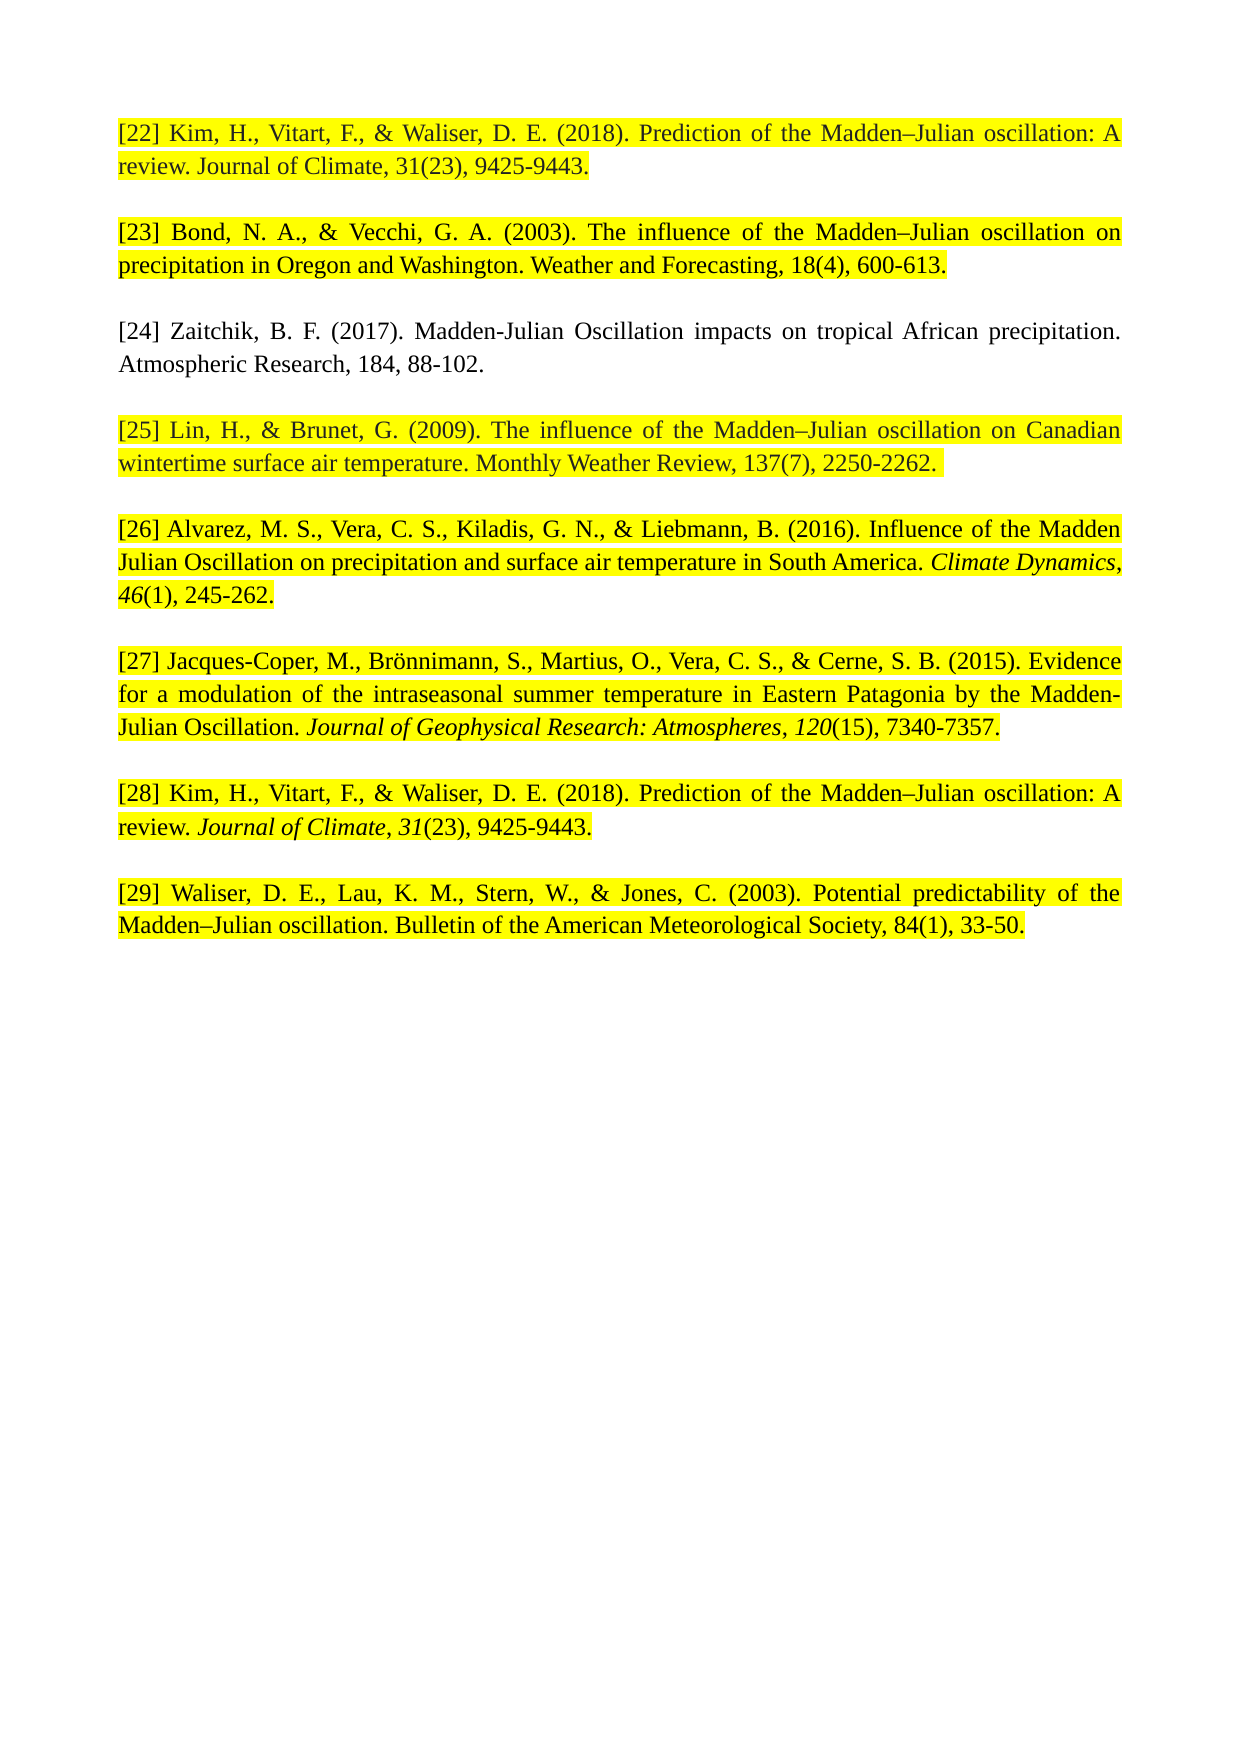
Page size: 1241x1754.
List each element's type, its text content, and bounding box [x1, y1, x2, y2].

text [24] Zaitchik, B. F. (2017). Madden-Julian Oscillation impacts on tropical African precipitation. Atmospheric Research, 184, 88-102. [118, 316, 1122, 378]
text [27] Jacques-Coper, M., Brönnimann, S., Martius, O., Vera, C. S., & Cerne, S. B. (2015). Evidence for a modulation of the intraseasonal summer temperature in Eastern Patagonia by the Madden-Julian Oscillation. Journal of Geophysical Research: Atmospheres, 120(15), 7340-7357. [118, 646, 1122, 741]
text [25] Lin, H., & Brunet, G. (2009). The influence of the Madden–Julian oscillation on Canadian wintertime surface air temperature. Monthly Weather Review, 137(7), 2250-2262. [118, 415, 1122, 477]
text [29] Waliser, D. E., Lau, K. M., Stern, W., & Jones, C. (2003). Potential predictability of the Madden–Julian oscillation. Bulletin of the American Meteorological Society, 84(1), 33-50. [118, 878, 1122, 939]
text [28] Kim, H., Vitart, F., & Waliser, D. E. (2018). Prediction of the Madden–Julian oscillation: A review. Journal of Climate, 31(23), 9425-9443. [118, 778, 1122, 840]
text [22] Kim, H., Vitart, F., & Waliser, D. E. (2018). Prediction of the Madden–Julian oscillation: A review. Journal of Climate, 31(23), 9425-9443. [118, 118, 1122, 180]
text [26] Alvarez, M. S., Vera, C. S., Kiladis, G. N., & Liebmann, B. (2016). Influence of the Madden Julian Oscillation on precipitation and surface air temperature in South America. Climate Dynamics, 46(1), 245-262. [118, 514, 1122, 609]
text [23] Bond, N. A., & Vecchi, G. A. (2003). The influence of the Madden–Julian oscillation on precipitation in Oregon and Washington. Weather and Forecasting, 18(4), 600-613. [118, 217, 1122, 279]
